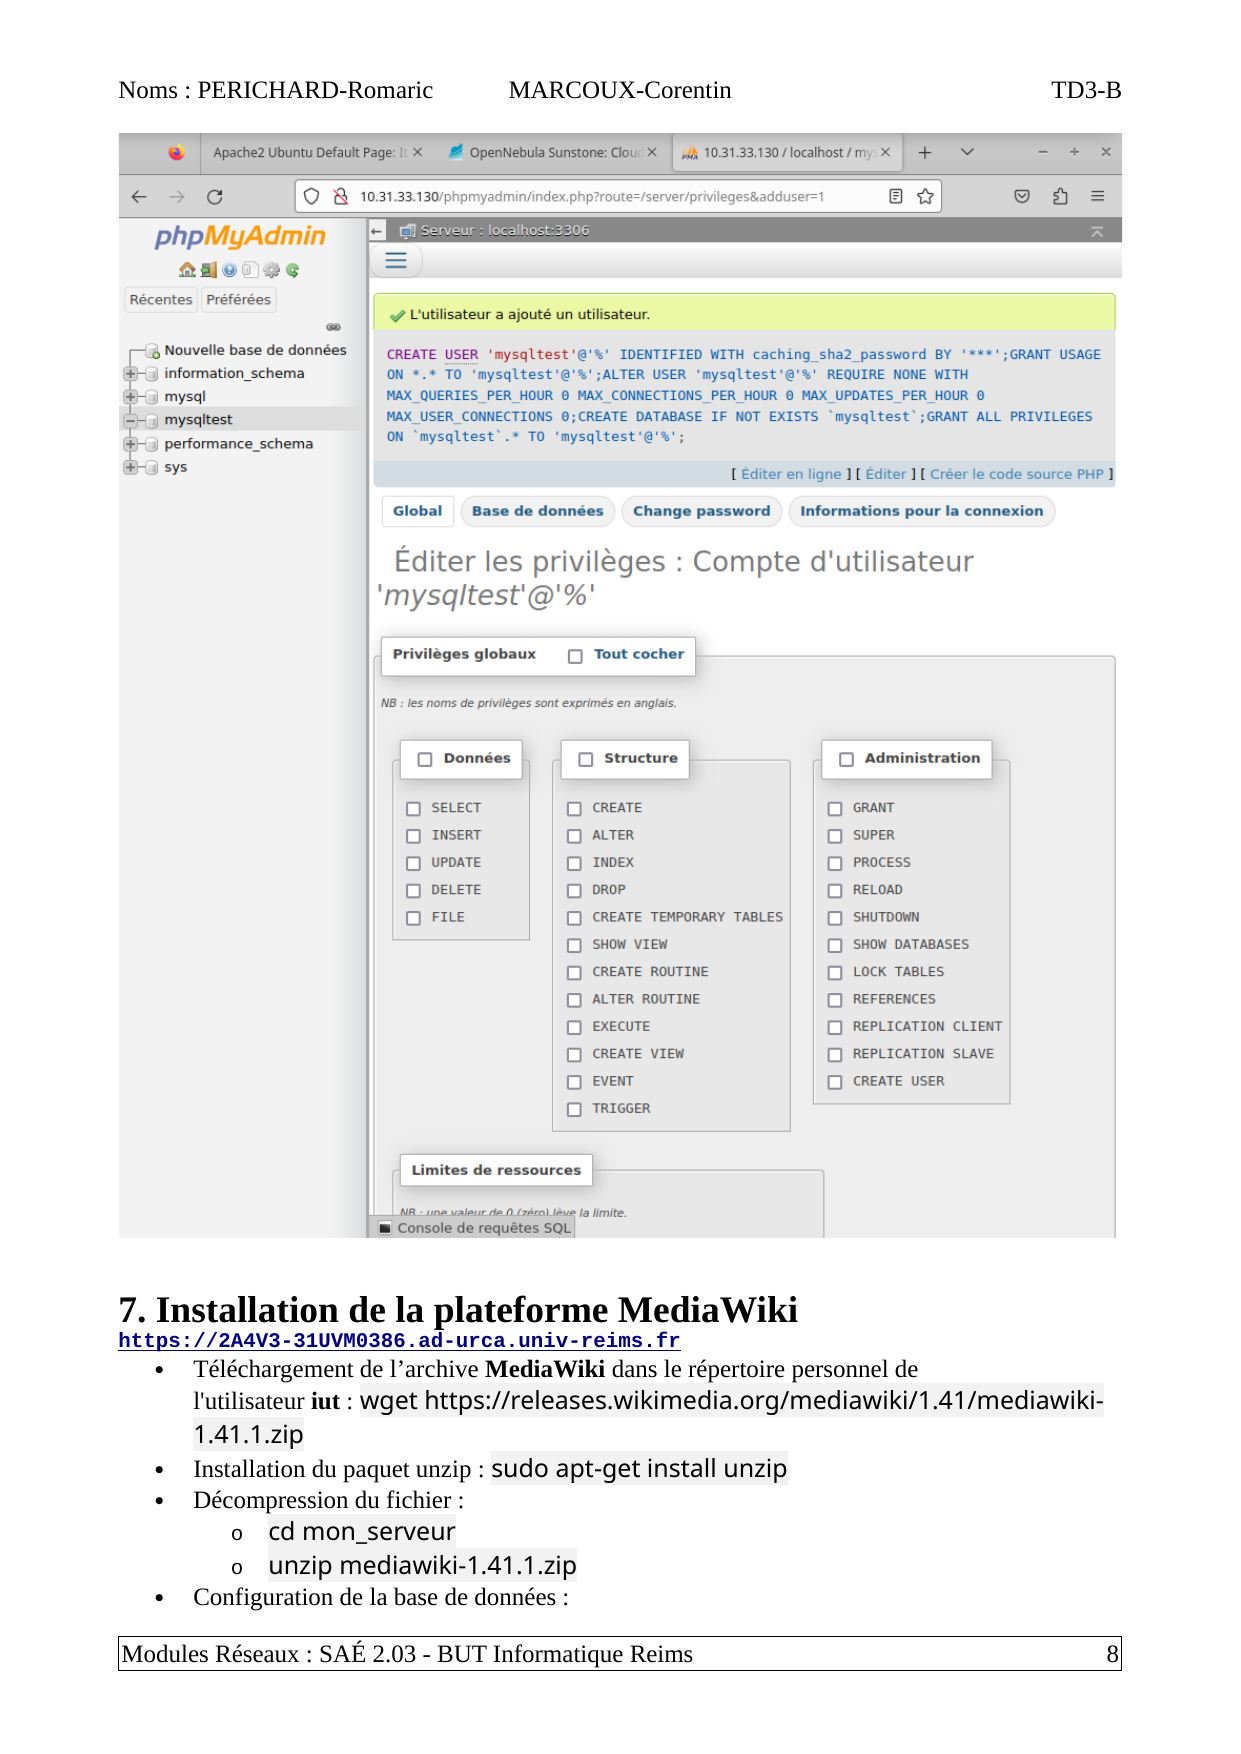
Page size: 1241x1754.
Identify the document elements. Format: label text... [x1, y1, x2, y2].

subtitle 7. Installation de la plateforme MediaWiki https://2A4V3-31UVM0386.ad-urca.univ-reims.fr [118, 1287, 1122, 1354]
list unzip mediawiki-1.41.1.zip [231, 1548, 1122, 1582]
list cd mon_serveur [231, 1514, 1122, 1548]
list Installation du paquet unzip : sudo apt-get install unzip [156, 1451, 1122, 1485]
list Configuration de la base de données : [156, 1582, 1122, 1611]
list Décompression du fichier : [156, 1485, 1122, 1514]
list Téléchargement de l’archive MediaWiki dans le répertoire personnel de l'utilisateur iut : wget https://releases.wikimedia.org/mediawiki/1.41/mediawiki-1.41.1.zip [156, 1354, 1122, 1451]
